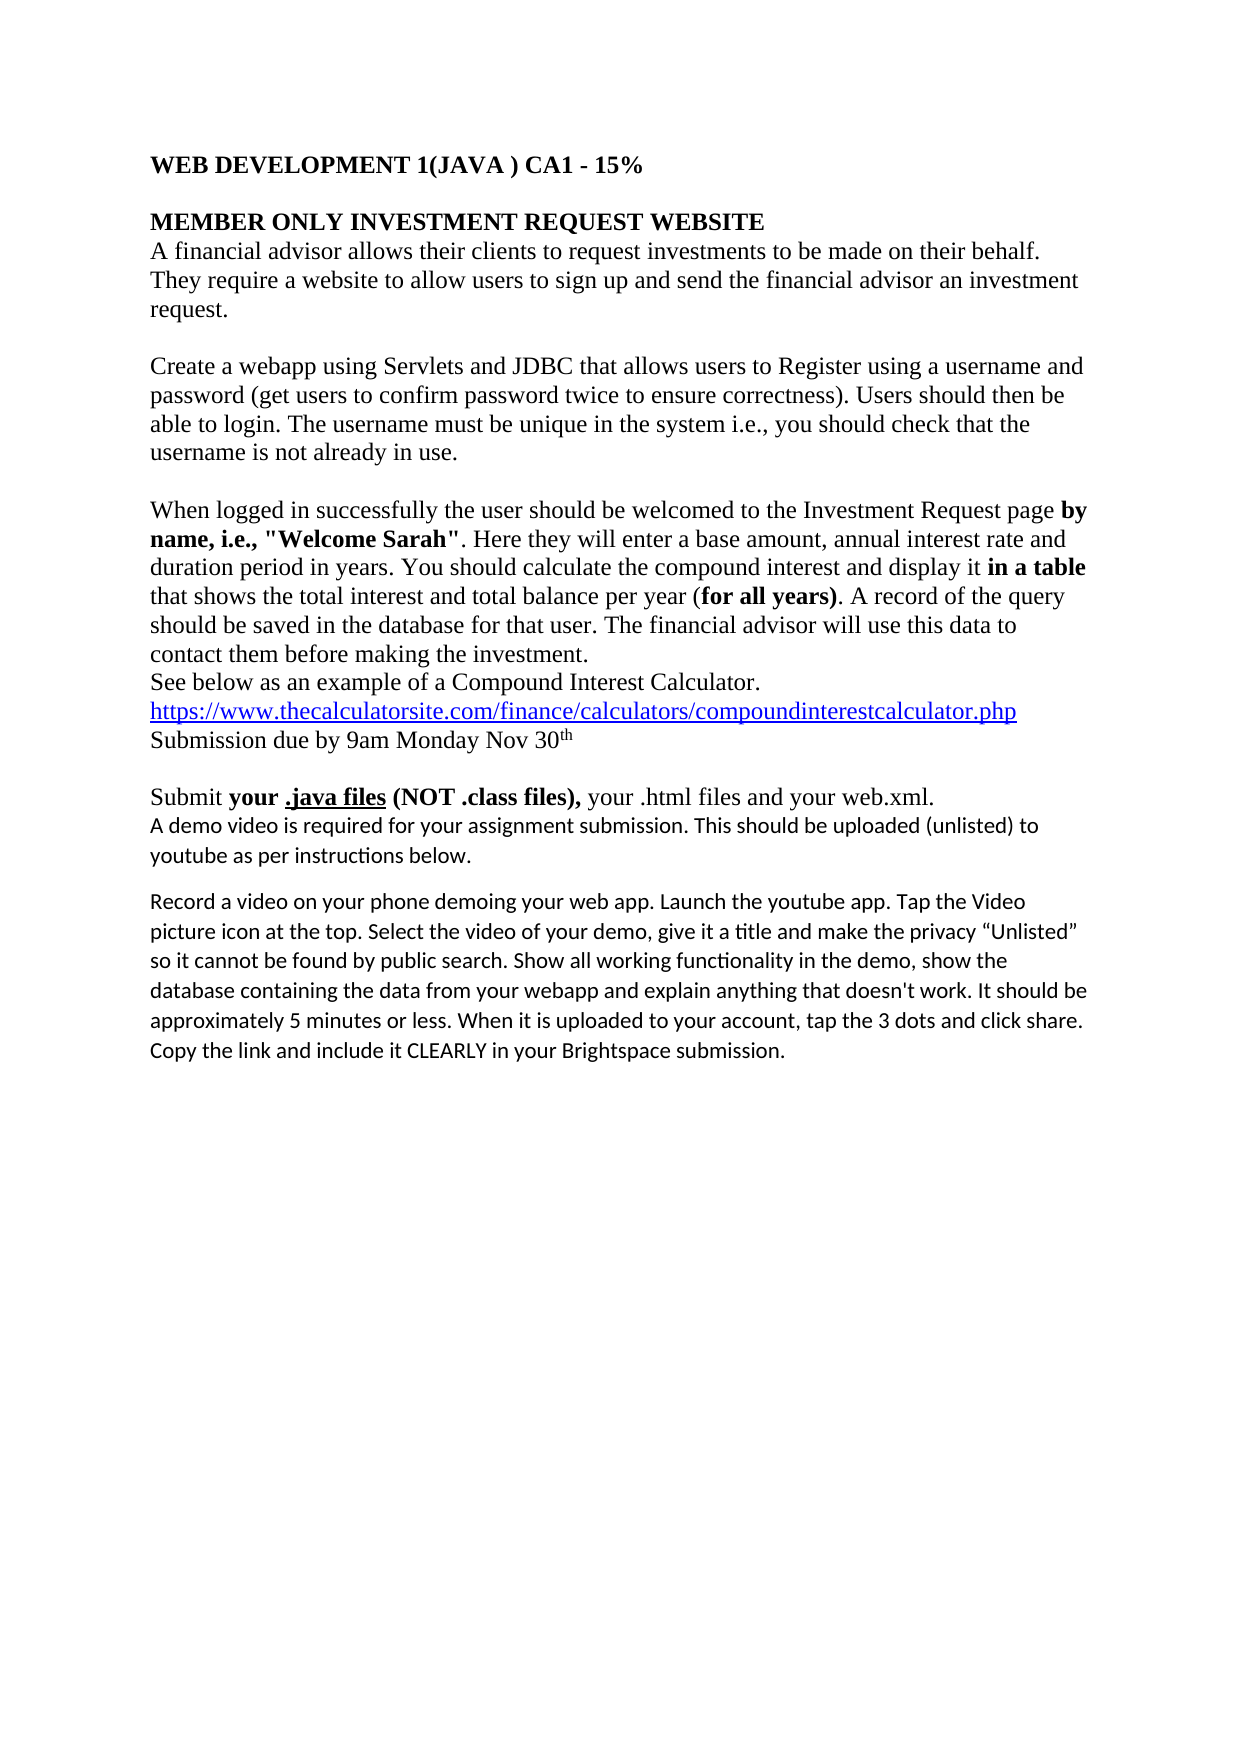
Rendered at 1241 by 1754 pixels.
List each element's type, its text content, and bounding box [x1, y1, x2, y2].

text Create a webapp using Servlets and JDBC that allows users to Register using a username and password (get users to confirm password twice to ensure correctness). Users should then be able to login. The username must be unique in the system i.e., you should check that the username is not already in use. [150, 351, 1090, 466]
text A financial advisor allows their clients to request investments to be made on their behalf. They require a website to allow users to sign up and send the financial advisor an investment request. [150, 236, 1090, 322]
text See below as an example of a Compound Interest Calculator. https://www.thecalculatorsite.com/finance/calculators/compoundinterestcalculator.php [150, 667, 1090, 725]
text Submit your .java files (NOT .class files), your .html files and your web.xml. [150, 782, 1090, 811]
text A demo video is required for your assignment submission. This should be uploaded (unlisted) to youtube as per instructions below. [150, 811, 1090, 869]
text MEMBER ONLY INVESTMENT REQUEST WEBSITE [150, 207, 1090, 236]
text WEB DEVELOPMENT 1(JAVA ) CA1 - 15% [150, 150, 1090, 179]
text Record a video on your phone demoing your web app. Launch the youtube app. Tap the Video picture icon at the top. Select the video of your demo, give it a title and make the privacy “Unlisted” so it cannot be found by public search. Show all working functionality in the demo, show the database containing the data from your webapp and explain anything that doesn't work. It should be approximately 5 minutes or less. When it is uploaded to your account, tap the 3 dots and click share. Copy the link and include it CLEARLY in your Brightspace submission. [150, 887, 1090, 1064]
text When logged in successfully the user should be welcomed to the Investment Request page by name, i.e., "Welcome Sarah". Here they will enter a base amount, annual interest rate and duration period in years. You should calculate the compound interest and display it in a table that shows the total interest and total balance per year (for all years). A record of the query should be saved in the database for that user. The financial advisor will use this data to contact them before making the investment. [150, 495, 1090, 667]
text Submission due by 9am Monday Nov 30th [150, 725, 1090, 754]
